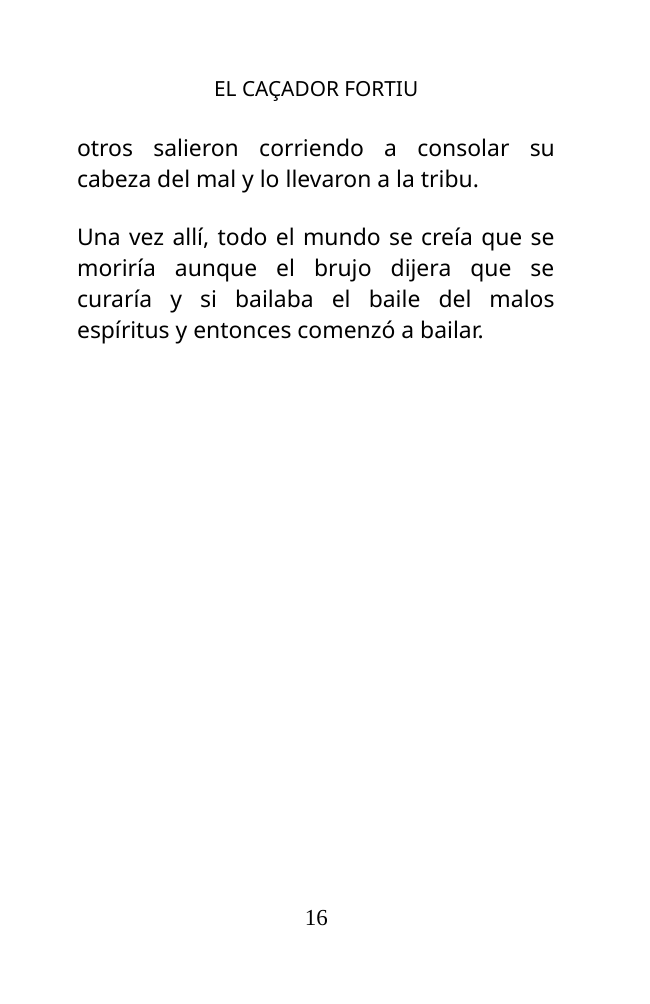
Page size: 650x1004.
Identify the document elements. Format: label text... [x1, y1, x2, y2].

text Una vez allí, todo el mundo se creía que se moriría aunque el brujo dijera que se curaría y si bailaba el baile del malos espíritus y entonces comenzó a bailar. [77, 221, 555, 346]
text otros salieron corriendo a consolar su cabeza del mal y lo llevaron a la tribu. [77, 132, 555, 194]
